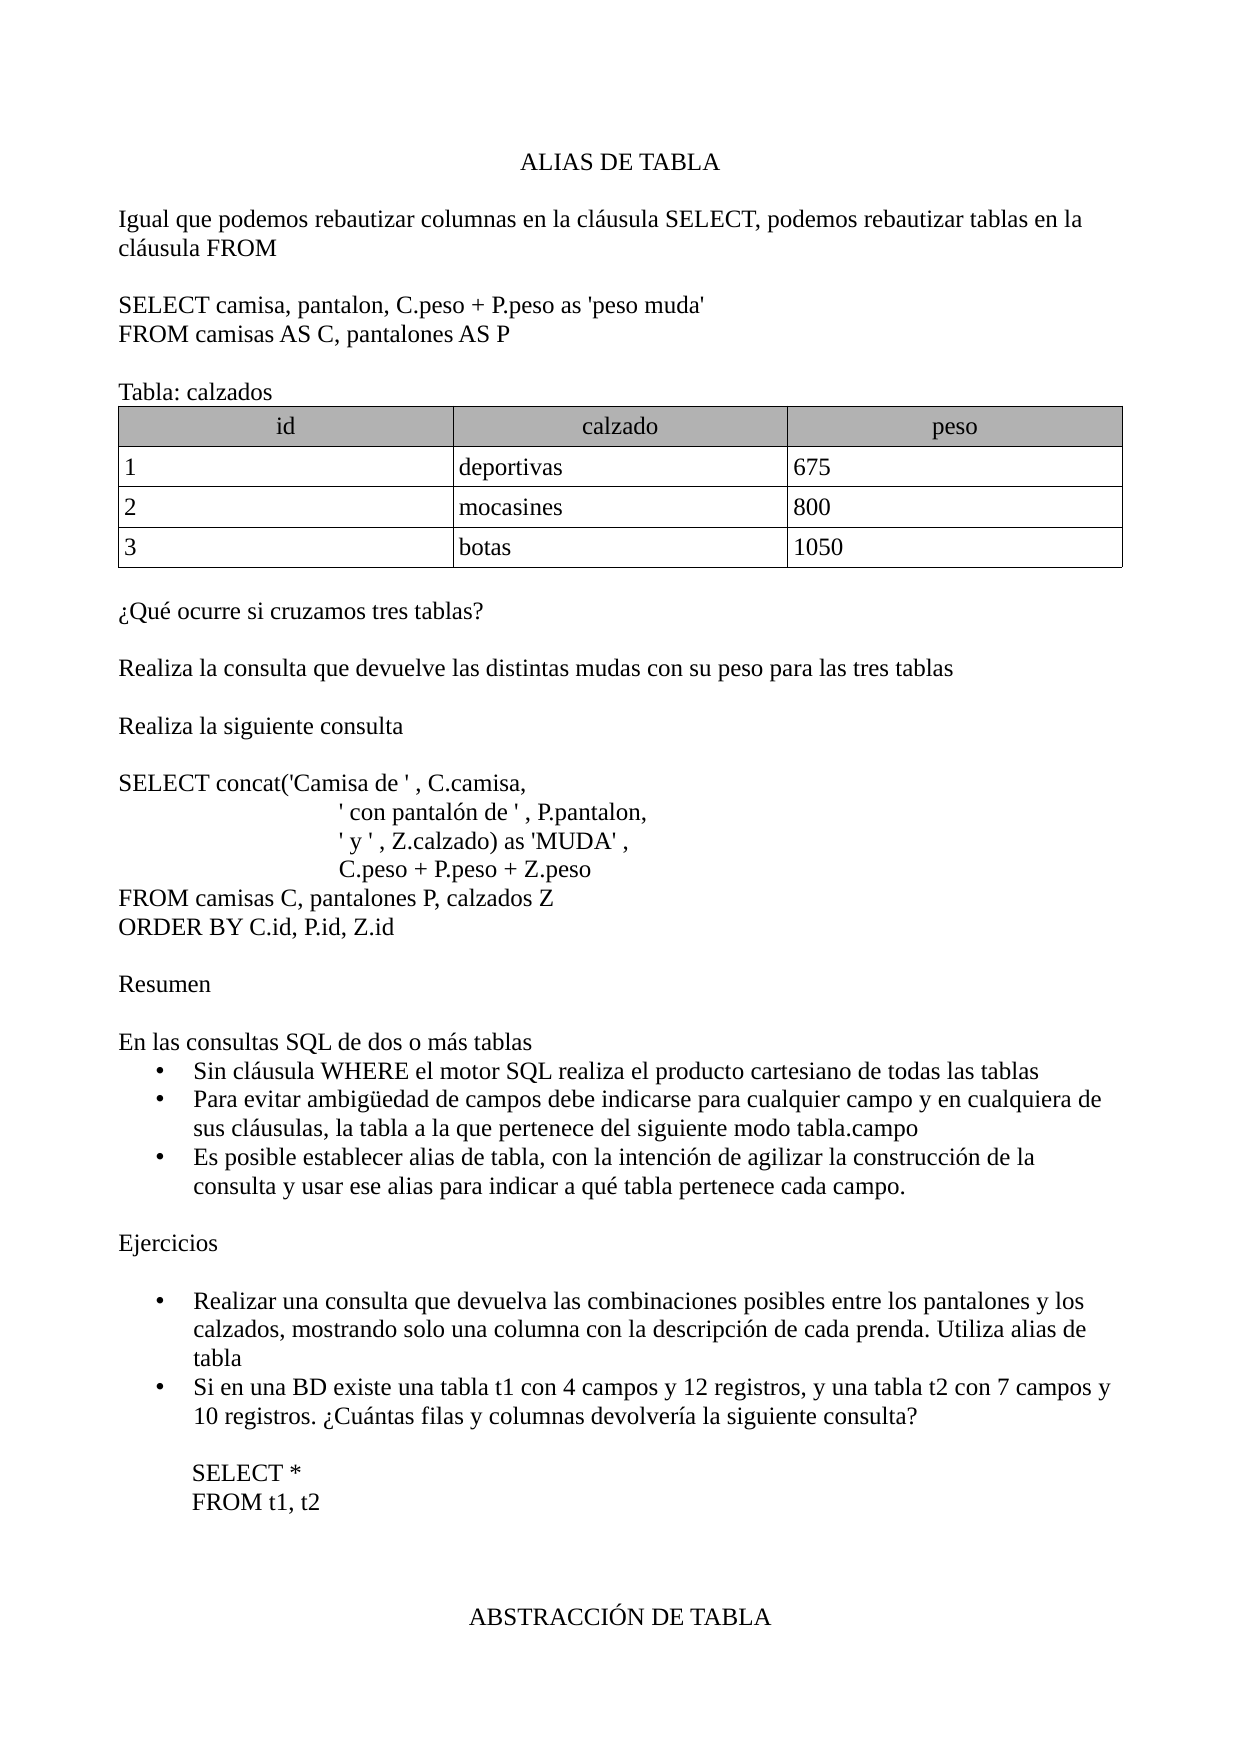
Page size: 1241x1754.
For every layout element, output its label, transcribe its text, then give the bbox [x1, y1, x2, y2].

text C.peso + P.peso + Z.peso [118, 854, 1122, 883]
text ¿Qué ocurre si cruzamos tres tablas? [118, 596, 1122, 624]
table_header id [119, 407, 453, 446]
text ABSTRACCIÓN DE TABLA [118, 1602, 1122, 1631]
table_cell 675 [788, 447, 1122, 486]
table_cell 800 [788, 487, 1122, 527]
text Tabla: calzados [118, 377, 1122, 406]
text ' y ' , Z.calzado) as 'MUDA' , [118, 826, 1122, 854]
text Realiza la consulta que devuelve las distintas mudas con su peso para las tres tablas [118, 653, 1122, 682]
text SELECT * [118, 1458, 1122, 1487]
table_cell deportivas [454, 447, 787, 486]
list Para evitar ambigüedad de campos debe indicarse para cualquier campo y en cualquiera de sus cláusulas, la tabla a la que pertenece del siguiente modo tabla.campo [156, 1084, 1122, 1142]
table_header calzado [454, 407, 787, 446]
text ' con pantalón de ' , P.pantalon, [118, 797, 1122, 826]
list Sin cláusula WHERE el motor SQL realiza el producto cartesiano de todas las tablas [156, 1056, 1122, 1084]
text ALIAS DE TABLA [118, 147, 1122, 176]
table_cell 2 [119, 487, 453, 527]
text SELECT concat('Camisa de ' , C.camisa, [118, 768, 1122, 797]
list Realizar una consulta que devuelva las combinaciones posibles entre los pantalones y los calzados, mostrando solo una columna con la descripción de cada prenda. Utiliza alias de tabla [156, 1286, 1122, 1372]
text FROM t1, t2 [118, 1487, 1122, 1516]
table_cell 3 [119, 528, 453, 567]
text ORDER BY C.id, P.id, Z.id [118, 912, 1122, 941]
list Si en una BD existe una tabla t1 con 4 campos y 12 registros, y una tabla t2 con 7 campos y 10 registros. ¿Cuántas filas y columnas devolvería la siguiente consulta? [156, 1372, 1122, 1429]
table_header peso [788, 407, 1122, 446]
table_cell botas [454, 528, 787, 567]
text Realiza la siguiente consulta [118, 711, 1122, 739]
text En las consultas SQL de dos o más tablas [118, 1027, 1122, 1056]
text FROM camisas C, pantalones P, calzados Z [118, 883, 1122, 912]
table_cell mocasines [454, 487, 787, 527]
text Igual que podemos rebautizar columnas en la cláusula SELECT, podemos rebautizar tablas en la cláusula FROM [118, 204, 1122, 262]
text Ejercicios [118, 1228, 1122, 1257]
list Es posible establecer alias de tabla, con la intención de agilizar la construcción de la consulta y usar ese alias para indicar a qué tabla pertenece cada campo. [156, 1142, 1122, 1199]
text Resumen [118, 969, 1122, 998]
text SELECT camisa, pantalon, C.peso + P.peso as 'peso muda' [118, 291, 1122, 319]
table_cell 1050 [788, 528, 1122, 567]
text FROM camisas AS C, pantalones AS P [118, 319, 1122, 348]
table_cell 1 [119, 447, 453, 486]
